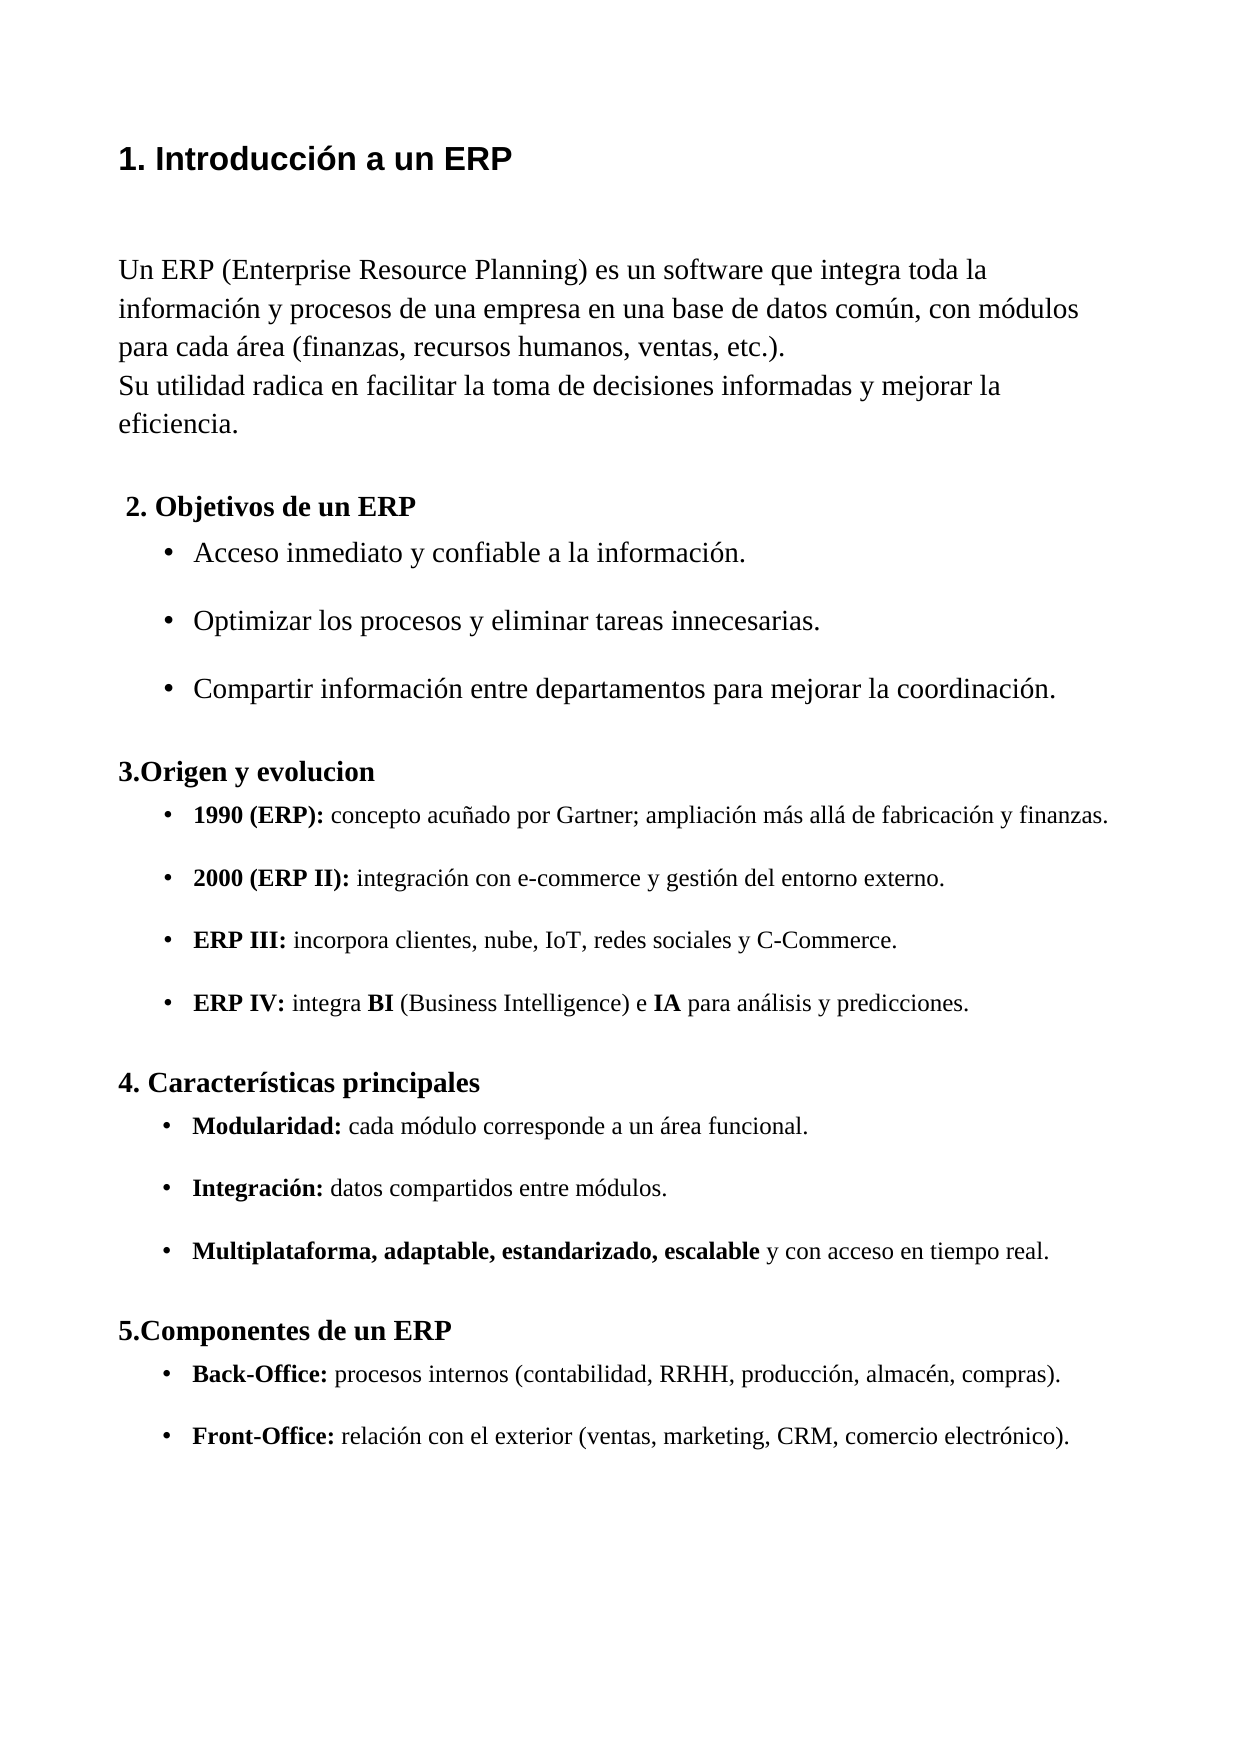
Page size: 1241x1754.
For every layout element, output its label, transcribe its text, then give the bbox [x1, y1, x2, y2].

list ERP IV: integra BI (Business Intelligence) e IA para análisis y predicciones. [164, 988, 1122, 1016]
subtitle 5.Componentes de un ERP [118, 1313, 1122, 1346]
subtitle 4. Características principales [118, 1065, 1122, 1098]
list 1990 (ERP): concepto acuñado por Gartner; ampliación más allá de fabricación y finanzas. [164, 800, 1122, 829]
list ERP III: incorpora clientes, nube, IoT, redes sociales y C-Commerce. [164, 925, 1122, 954]
list Compartir información entre departamentos para mejorar la coordinación. [164, 671, 1122, 705]
list Multiplataforma, adaptable, estandarizado, escalable y con acceso en tiempo real. [162, 1236, 1122, 1264]
list Back-Office: procesos internos (contabilidad, RRHH, producción, almacén, compras). [162, 1359, 1122, 1388]
subtitle 2. Objetivos de un ERP [118, 489, 1122, 523]
list Modularidad: cada módulo corresponde a un área funcional. [162, 1111, 1122, 1139]
list Integración: datos compartidos entre módulos. [162, 1173, 1122, 1202]
list Acceso inmediato y confiable a la información. [164, 535, 1122, 569]
subtitle 3.Origen y evolucion [118, 754, 1122, 788]
list Optimizar los procesos y eliminar tareas innecesarias. [164, 603, 1122, 637]
list 2000 (ERP II): integración con e-commerce y gestión del entorno externo. [164, 863, 1122, 891]
subtitle 1. Introducción a un ERP [118, 139, 1122, 177]
list Front-Office: relación con el exterior (ventas, marketing, CRM, comercio electrónico). [162, 1421, 1122, 1450]
text Un ERP (Enterprise Resource Planning) es un software que integra toda la información y procesos de una empresa en una base de datos común, con módulos para cada área (finanzas, recursos humanos, ventas, etc.). Su utilidad radica en facilitar la toma de decisiones informadas y mejorar la eficiencia. [118, 252, 1122, 440]
